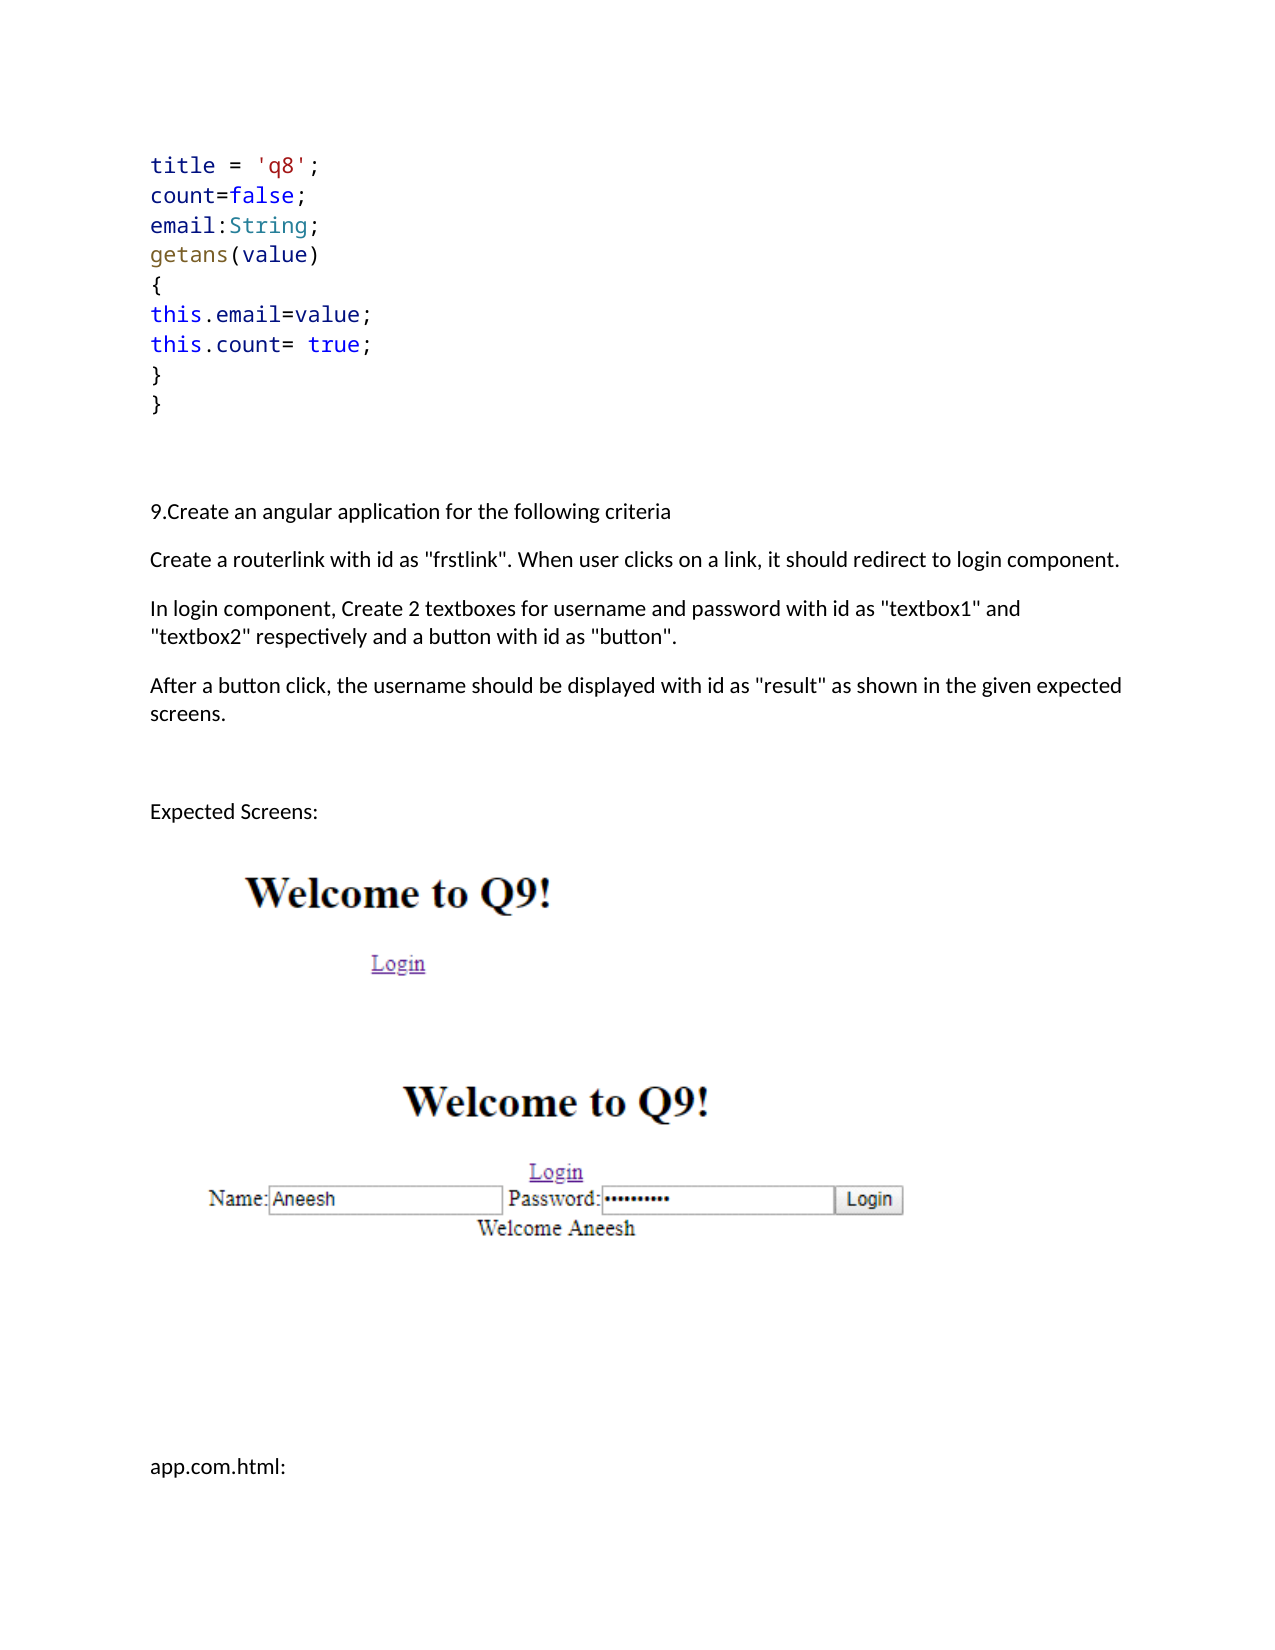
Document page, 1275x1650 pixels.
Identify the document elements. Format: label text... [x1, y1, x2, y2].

text Expected Screens: [150, 797, 1125, 825]
text In login component, Create 2 textboxes for username and password with id as "textbox1" and "textbox2" respectively and a button with id as "button". [150, 594, 1125, 651]
picture [150, 1051, 982, 1383]
text getans(value) [150, 239, 1125, 269]
text count=false; [150, 180, 1125, 209]
picture [150, 846, 613, 1031]
text app.com.html: [150, 1452, 1125, 1480]
text this.count= true; [150, 329, 1125, 358]
text } [150, 388, 1125, 418]
text title = 'q8'; [150, 150, 1125, 180]
text Create a routerlink with id as "frstlink". When user clicks on a link, it should redirect to login component. [150, 546, 1125, 574]
text this.email=value; [150, 299, 1125, 329]
text } [150, 358, 1125, 388]
text { [150, 269, 1125, 299]
text After a button click, the username should be displayed with id as "result" as shown in the given expected screens. [150, 671, 1125, 727]
text 9.Create an angular application for the following criteria [150, 497, 1125, 525]
text email:String; [150, 209, 1125, 239]
